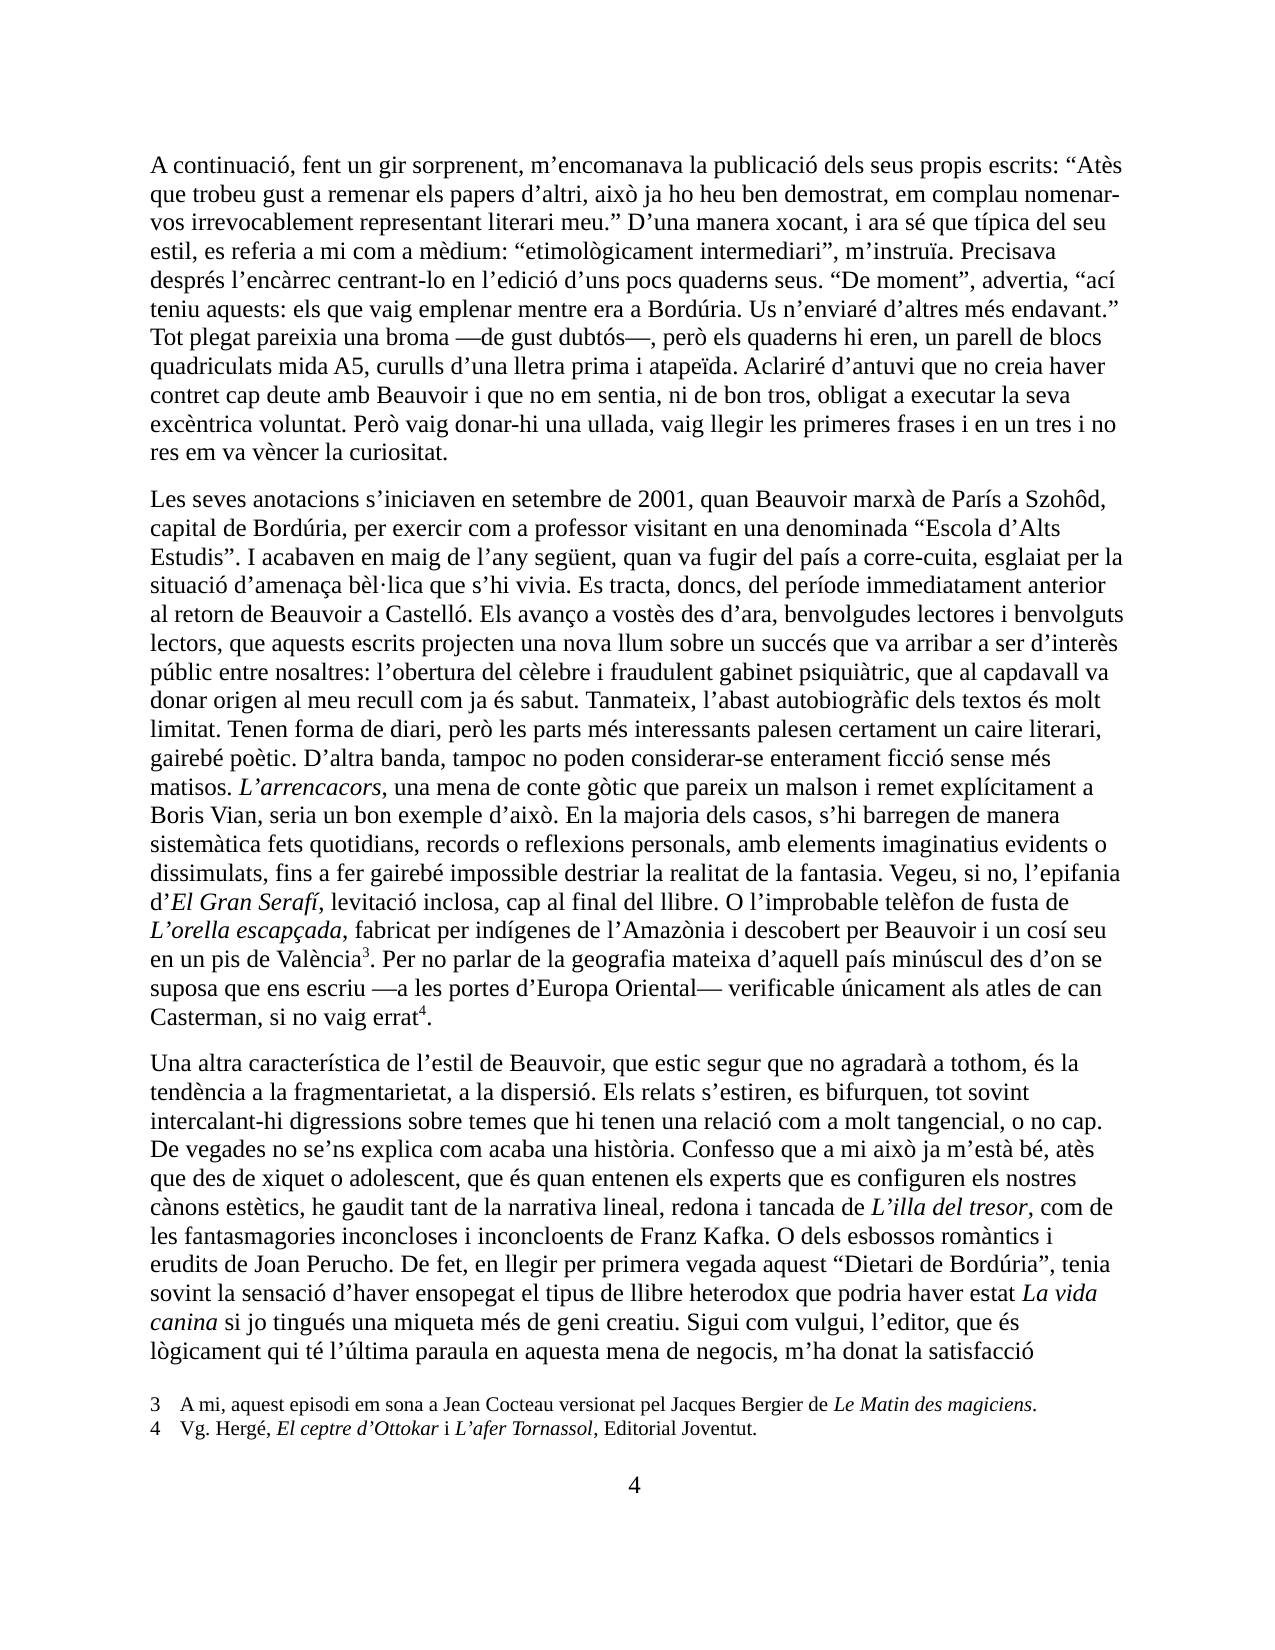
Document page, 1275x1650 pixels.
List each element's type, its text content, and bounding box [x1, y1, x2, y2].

text Vg. Hergé, El ceptre d’Ottokar i L’afer Tornassol, Editorial Joventut. [150, 1416, 1125, 1440]
text Les seves anotacions s’iniciaven en setembre de 2001, quan Beauvoir marxà de París a Szohôd, capital de Bordúria, per exercir com a professor visitant en una denominada “Escola d’Alts Estudis”. I acabaven en maig de l’any següent, quan va fugir del país a corre-cuita, esglaiat per la situació d’amenaça bèl·lica que s’hi vivia. Es tracta, doncs, del període immediatament anterior al retorn de Beauvoir a Castelló. Els avanço a vostès des d’ara, benvolgudes lectores i benvolguts lectors, que aquests escrits projecten una nova llum sobre un succés que va arribar a ser d’interès públic entre nosaltres: l’obertura del cèlebre i fraudulent gabinet psiquiàtric, que al capdavall va donar origen al meu recull com ja és sabut. Tanmateix, l’abast autobiogràfic dels textos és molt limitat. Tenen forma de diari, però les parts més interessants palesen certament un caire literari, gairebé poètic. D’altra banda, tampoc no poden considerar-se enterament ficció sense més matisos. L’arrencacors, una mena de conte gòtic que pareix un malson i remet explícitament a Boris Vian, seria un bon exemple d’això. En la majoria dels casos, s’hi barregen de manera sistemàtica fets quotidians, records o reflexions personals, amb elements imaginatius evidents o dissimulats, fins a fer gairebé impossible destriar la realitat de la fantasia. Vegeu, si no, l’epifania d’El Gran Serafí, levitació inclosa, cap al final del llibre. O l’improbable telèfon de fusta de L’orella escapçada, fabricat per indígenes de l’Amazònia i descobert per Beauvoir i un cosí seu en un pis de València. Per no parlar de la geografia mateixa d’aquell país minúscul des d’on se suposa que ens escriu —a les portes d’Europa Oriental— verificable únicament als atles de can Casterman, si no vaig errat. [150, 484, 1125, 1030]
text A mi, aquest episodi em sona a Jean Cocteau versionat pel Jacques Bergier de Le Matin des magiciens. [150, 1392, 1125, 1416]
text A continuació, fent un gir sorprenent, m’encomanava la publicació dels seus propis escrits: “Atès que trobeu gust a remenar els papers d’altri, això ja ho heu ben demostrat, em complau nomenar-vos irrevocablement representant literari meu.” D’una manera xocant, i ara sé que típica del seu estil, es referia a mi com a mèdium: “etimològicament intermediari”, m’instruïa. Precisava després l’encàrrec centrant-lo en l’edició d’uns pocs quaderns seus. “De moment”, advertia, “ací teniu aquests: els que vaig emplenar mentre era a Bordúria. Us n’enviaré d’altres més endavant.” Tot plegat pareixia una broma —de gust dubtós—, però els quaderns hi eren, un parell de blocs quadriculats mida A5, curulls d’una lletra prima i atapeïda. Aclariré d’antuvi que no creia haver contret cap deute amb Beauvoir i que no em sentia, ni de bon tros, obligat a executar la seva excèntrica voluntat. Però vaig donar-hi una ullada, vaig llegir les primeres frases i en un tres i no res em va vèncer la curiositat. [150, 150, 1125, 466]
text Una altra característica de l’estil de Beauvoir, que estic segur que no agradarà a tothom, és la tendència a la fragmentarietat, a la dispersió. Els relats s’estiren, es bifurquen, tot sovint intercalant-hi digressions sobre temes que hi tenen una relació com a molt tangencial, o no cap. De vegades no se’ns explica com acaba una història. Confesso que a mi això ja m’està bé, atès que des de xiquet o adolescent, que és quan entenen els experts que es configuren els nostres cànons estètics, he gaudit tant de la narrativa lineal, redona i tancada de L’illa del tresor, com de les fantasmagories inconcloses i inconcloents de Franz Kafka. O dels esbossos romàntics i erudits de Joan Perucho. De fet, en llegir per primera vegada aquest “Dietari de Bordúria”, tenia sovint la sensació d’haver ensopegat el tipus de llibre heterodox que podria haver estat La vida canina si jo tingués una miqueta més de geni creatiu. Sigui com vulgui, l’editor, que és lògicament qui té l’última paraula en aquesta mena de negocis, m’ha donat la satisfacció [150, 1048, 1125, 1364]
